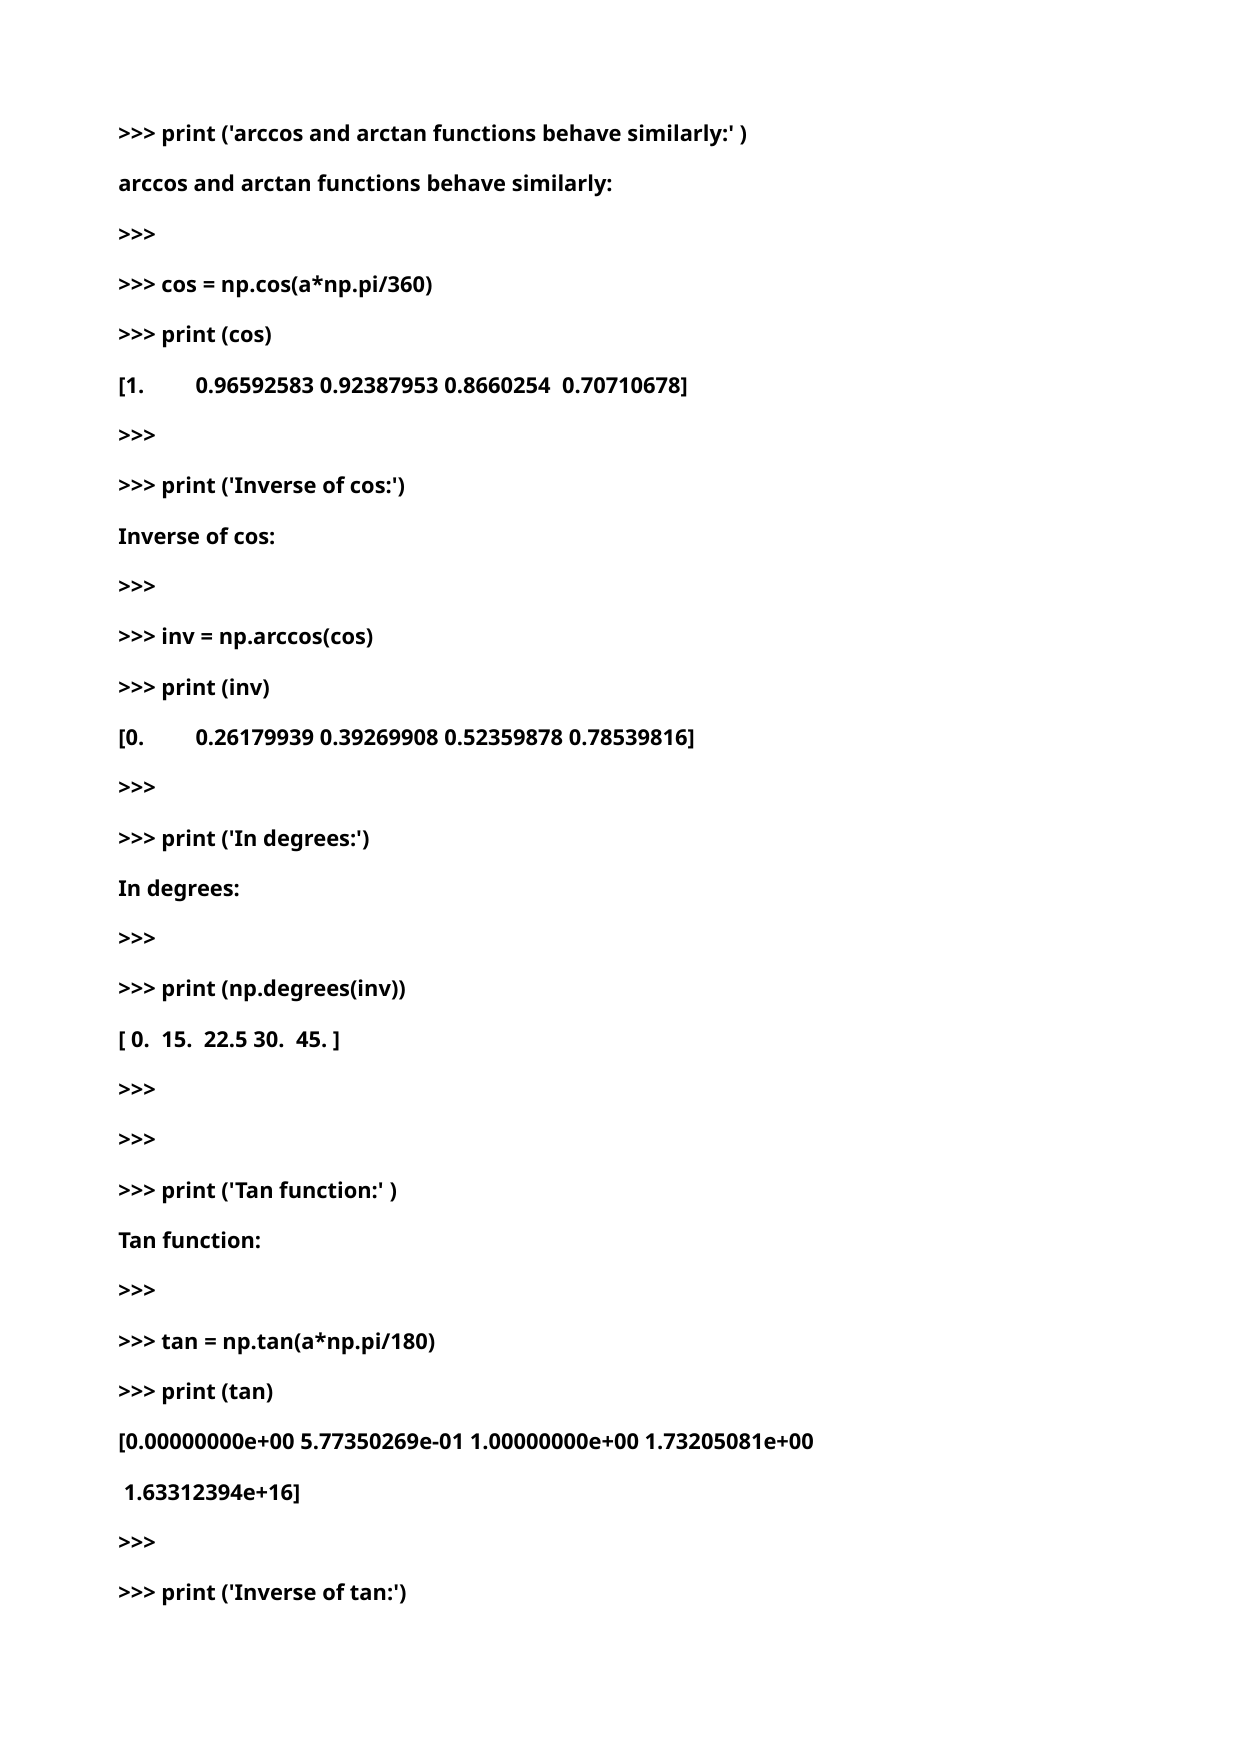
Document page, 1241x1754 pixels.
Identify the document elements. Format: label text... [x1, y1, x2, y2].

text In degrees: [118, 873, 1122, 903]
text [ 0. 15. 22.5 30. 45. ] [118, 1024, 1122, 1053]
text >>> [118, 219, 1122, 248]
text [1. 0.96592583 0.92387953 0.8660254 0.70710678] [118, 370, 1122, 399]
text >>> print ('In degrees:') [118, 822, 1122, 852]
text Tan function: [118, 1225, 1122, 1255]
text arccos and arctan functions behave similarly: [118, 168, 1122, 198]
text >>> [118, 1124, 1122, 1154]
text >>> [118, 923, 1122, 953]
text >>> [118, 1275, 1122, 1305]
text Inverse of cos: [118, 521, 1122, 550]
text >>> [118, 772, 1122, 802]
text >>> [118, 1527, 1122, 1557]
text [0. 0.26179939 0.39269908 0.52359878 0.78539816] [118, 722, 1122, 752]
text >>> cos = np.cos(a*np.pi/360) [118, 269, 1122, 299]
text >>> print (np.degrees(inv)) [118, 973, 1122, 1003]
text >>> print ('arccos and arctan functions behave similarly:' ) [118, 118, 1122, 148]
text >>> print (inv) [118, 672, 1122, 701]
text >>> [118, 1074, 1122, 1104]
text >>> print (tan) [118, 1376, 1122, 1406]
text 1.63312394e+16] [118, 1477, 1122, 1506]
text >>> [118, 420, 1122, 450]
text >>> print ('Tan function:' ) [118, 1175, 1122, 1204]
text >>> [118, 571, 1122, 601]
text >>> print ('Inverse of cos:') [118, 470, 1122, 500]
text >>> print (cos) [118, 319, 1122, 349]
text [0.00000000e+00 5.77350269e-01 1.00000000e+00 1.73205081e+00 [118, 1426, 1122, 1456]
text >>> print ('Inverse of tan:') [118, 1577, 1122, 1607]
text >>> tan = np.tan(a*np.pi/180) [118, 1326, 1122, 1355]
text >>> inv = np.arccos(cos) [118, 621, 1122, 651]
